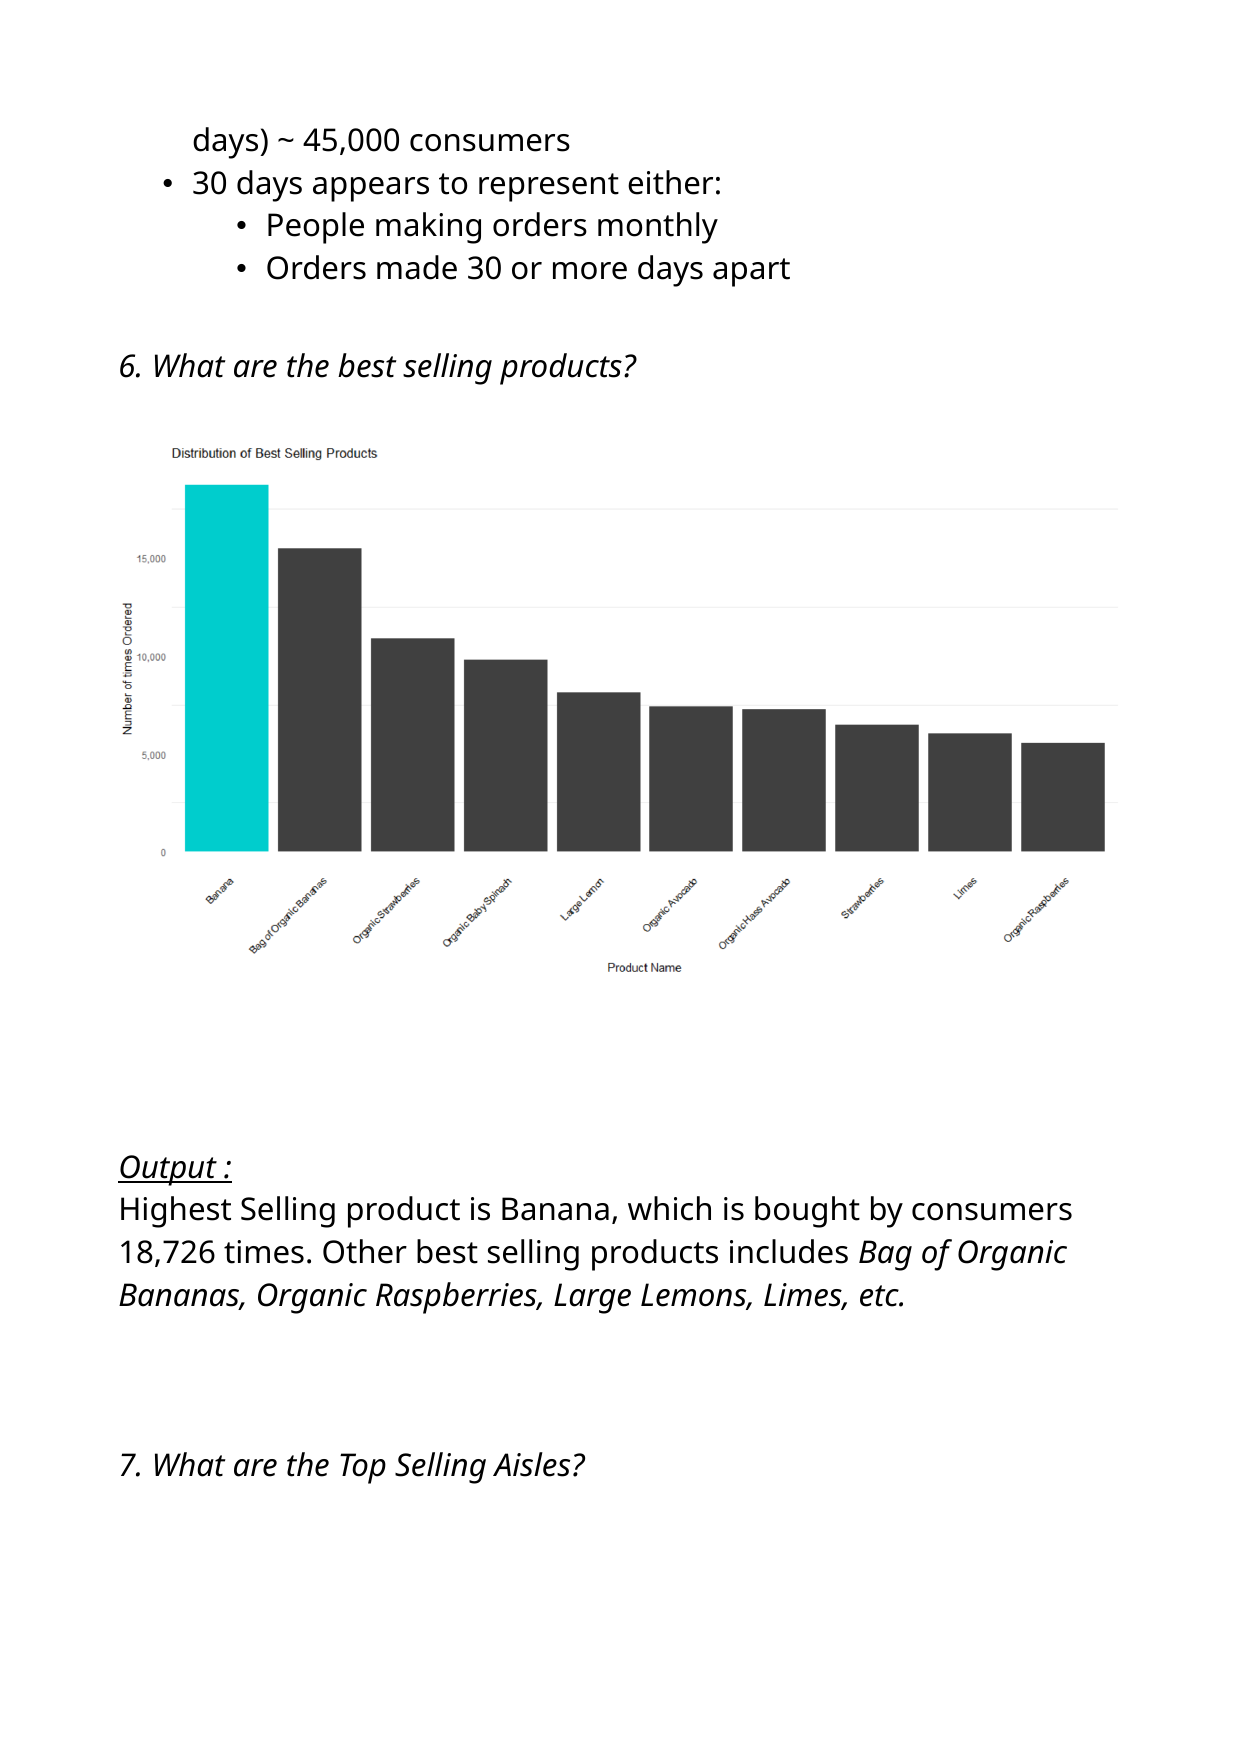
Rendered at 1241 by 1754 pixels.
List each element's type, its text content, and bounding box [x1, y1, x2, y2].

list Orders made 30 or more days apart [236, 246, 1122, 288]
text 7. What are the Top Selling Aisles? [118, 1443, 1122, 1486]
text Highest Selling product is Banana, which is bought by consumers 18,726 times. Other best selling products includes Bag of Organic Bananas, Organic Raspberries, Large Lemons, Limes, etc. [118, 1187, 1122, 1315]
picture [117, 442, 1122, 975]
text 6. What are the best selling products? [118, 344, 1122, 386]
list days) ~ 45,000 consumers [162, 118, 1122, 161]
list 30 days appears to represent either: [162, 161, 1122, 203]
text Output : [118, 1145, 1122, 1187]
list People making orders monthly [236, 203, 1122, 246]
